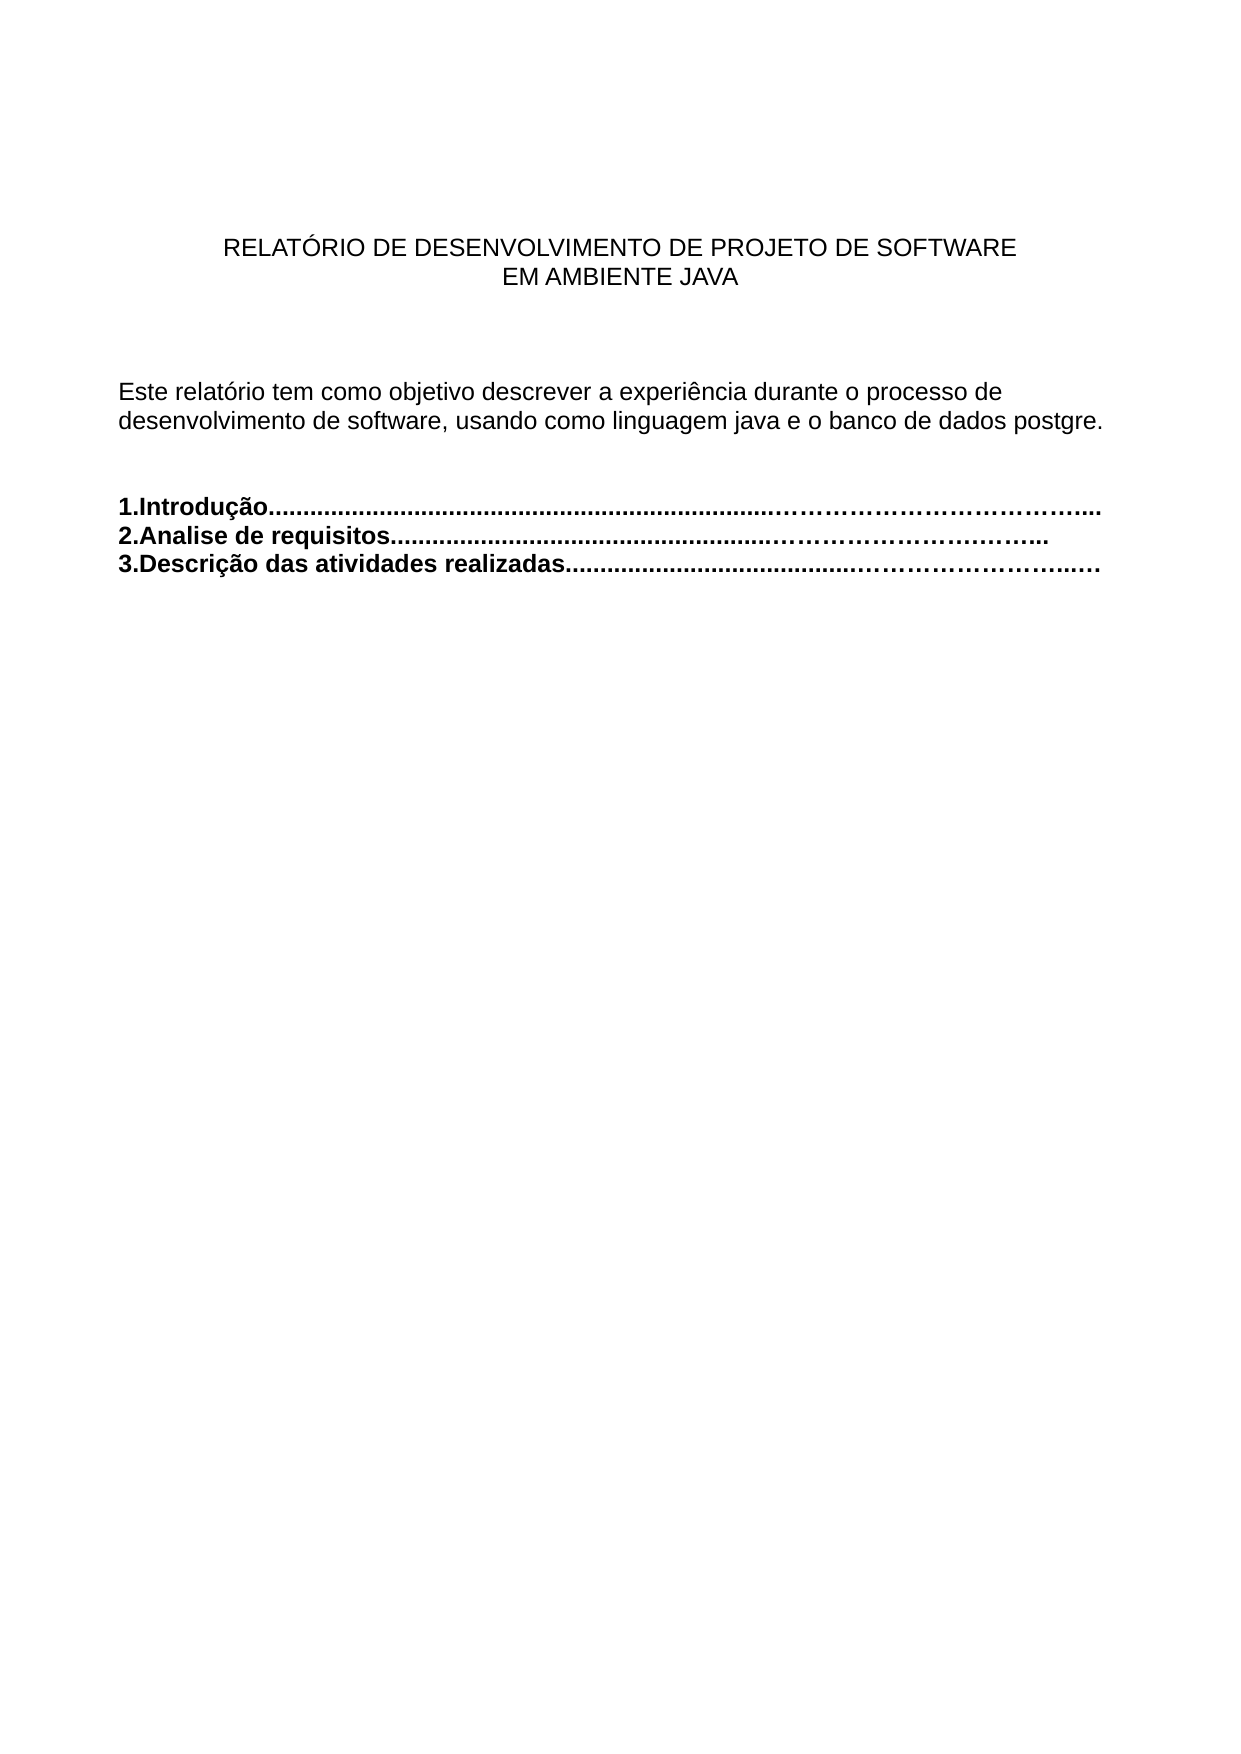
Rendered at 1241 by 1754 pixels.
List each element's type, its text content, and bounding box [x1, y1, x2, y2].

text EM AMBIENTE JAVA [118, 262, 1122, 291]
text 2.Analise de requisitos.......................................................…………………….……... [118, 521, 1122, 549]
text 3.Descrição das atividades realizadas..........................................……………………...… [118, 549, 1122, 578]
text 1.Introdução.........................................................................……………………………….... [118, 492, 1122, 521]
text Este relatório tem como objetivo descrever a experiência durante o processo de desenvolvimento de software, usando como linguagem java e o banco de dados postgre. [118, 377, 1122, 434]
text RELATÓRIO DE DESENVOLVIMENTO DE PROJETO DE SOFTWARE [118, 233, 1122, 262]
